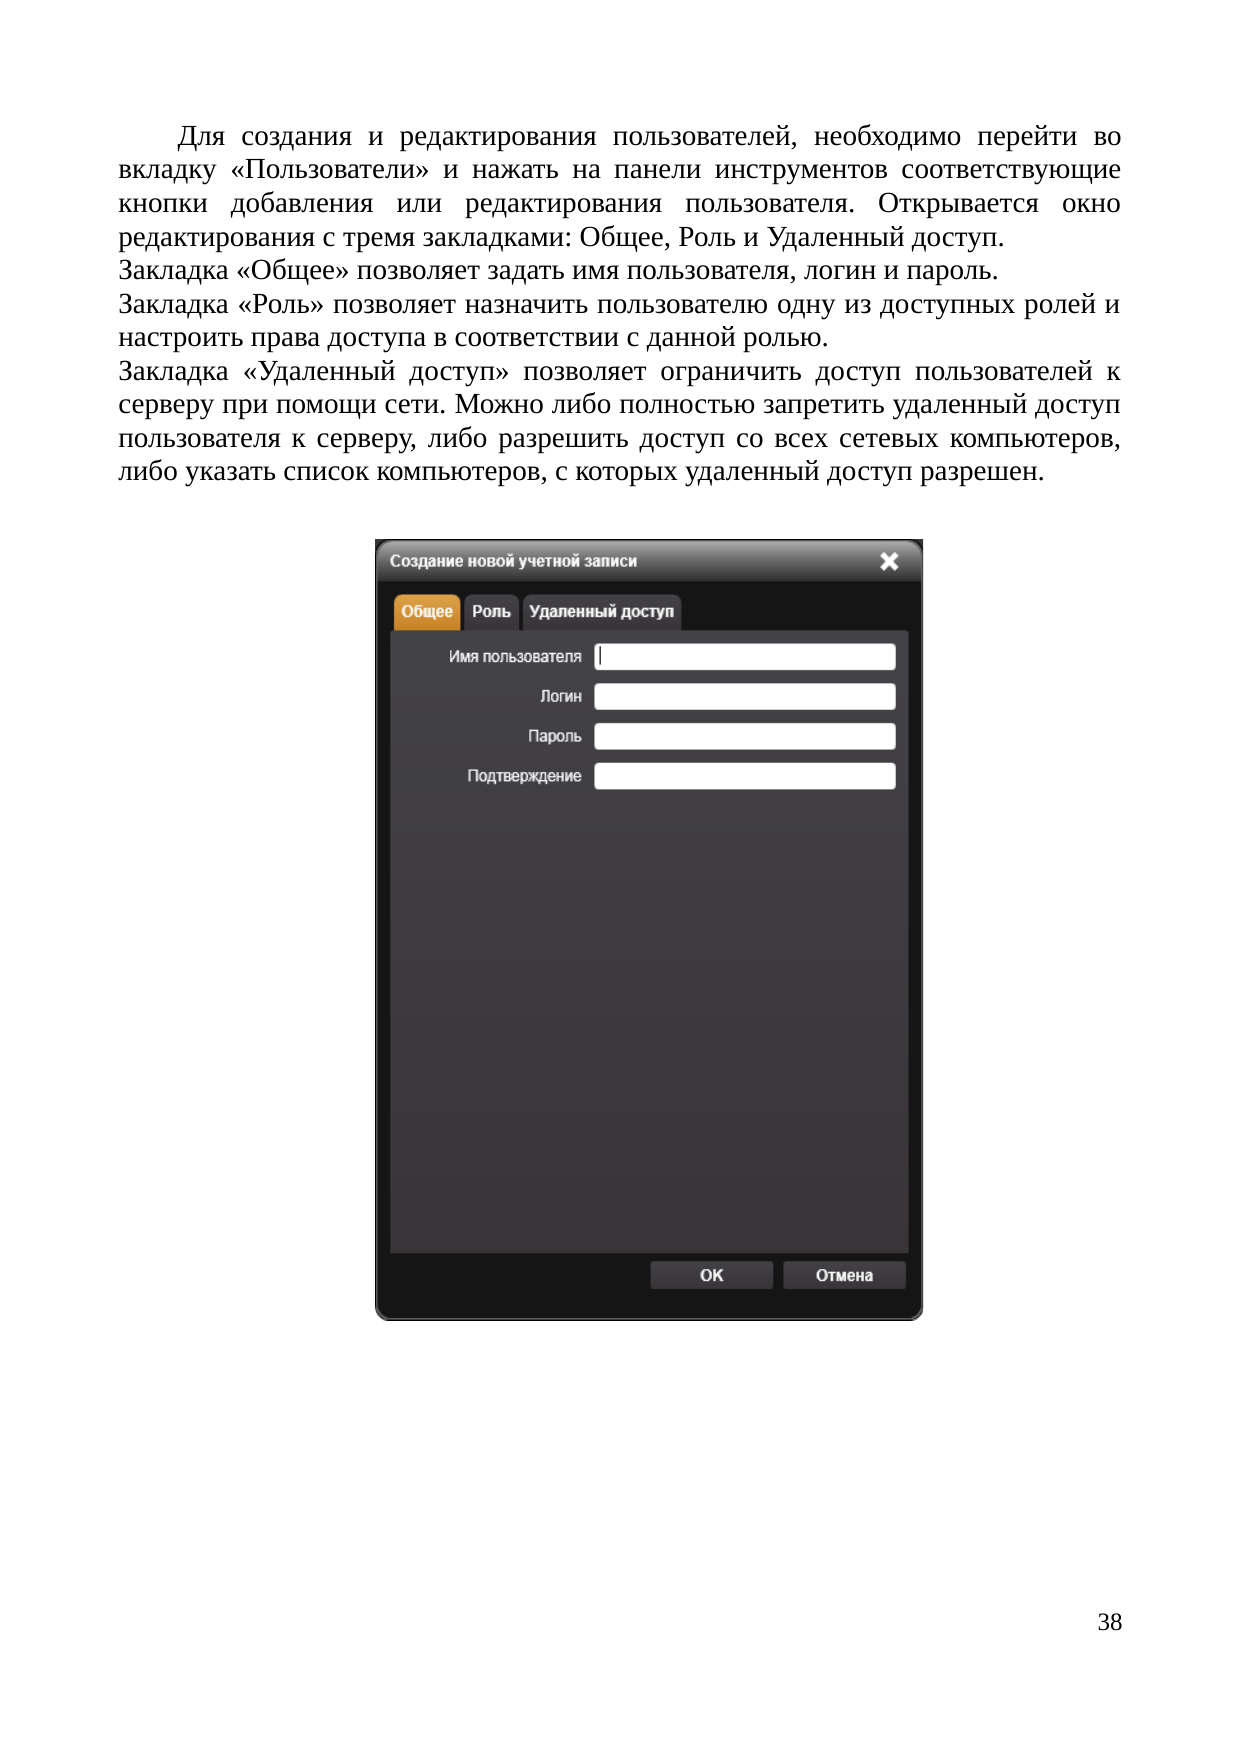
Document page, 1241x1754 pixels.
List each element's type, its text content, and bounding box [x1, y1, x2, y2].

text Закладка «Удаленный доступ» позволяет ограничить доступ пользователей к серверу при помощи сети. Можно либо полностью запретить удаленный доступ пользователя к серверу, либо разрешить доступ со всех сетевых компьютеров, либо указать список компьютеров, с которых удаленный доступ разрешен. [118, 353, 1122, 487]
text Закладка «Общее» позволяет задать имя пользователя, логин и пароль. [118, 252, 1122, 286]
text Для создания и редактирования пользователей, необходимо перейти во вкладку «Пользователи» и нажать на панели инструментов соответствующие кнопки добавления или редактирования пользователя. Открывается окно редактирования с тремя закладками: Общее, Роль и Удаленный доступ. [118, 118, 1122, 252]
picture [375, 539, 924, 1321]
text Закладка «Роль» позволяет назначить пользователю одну из доступных ролей и настроить права доступа в соответствии с данной ролью. [118, 286, 1122, 353]
